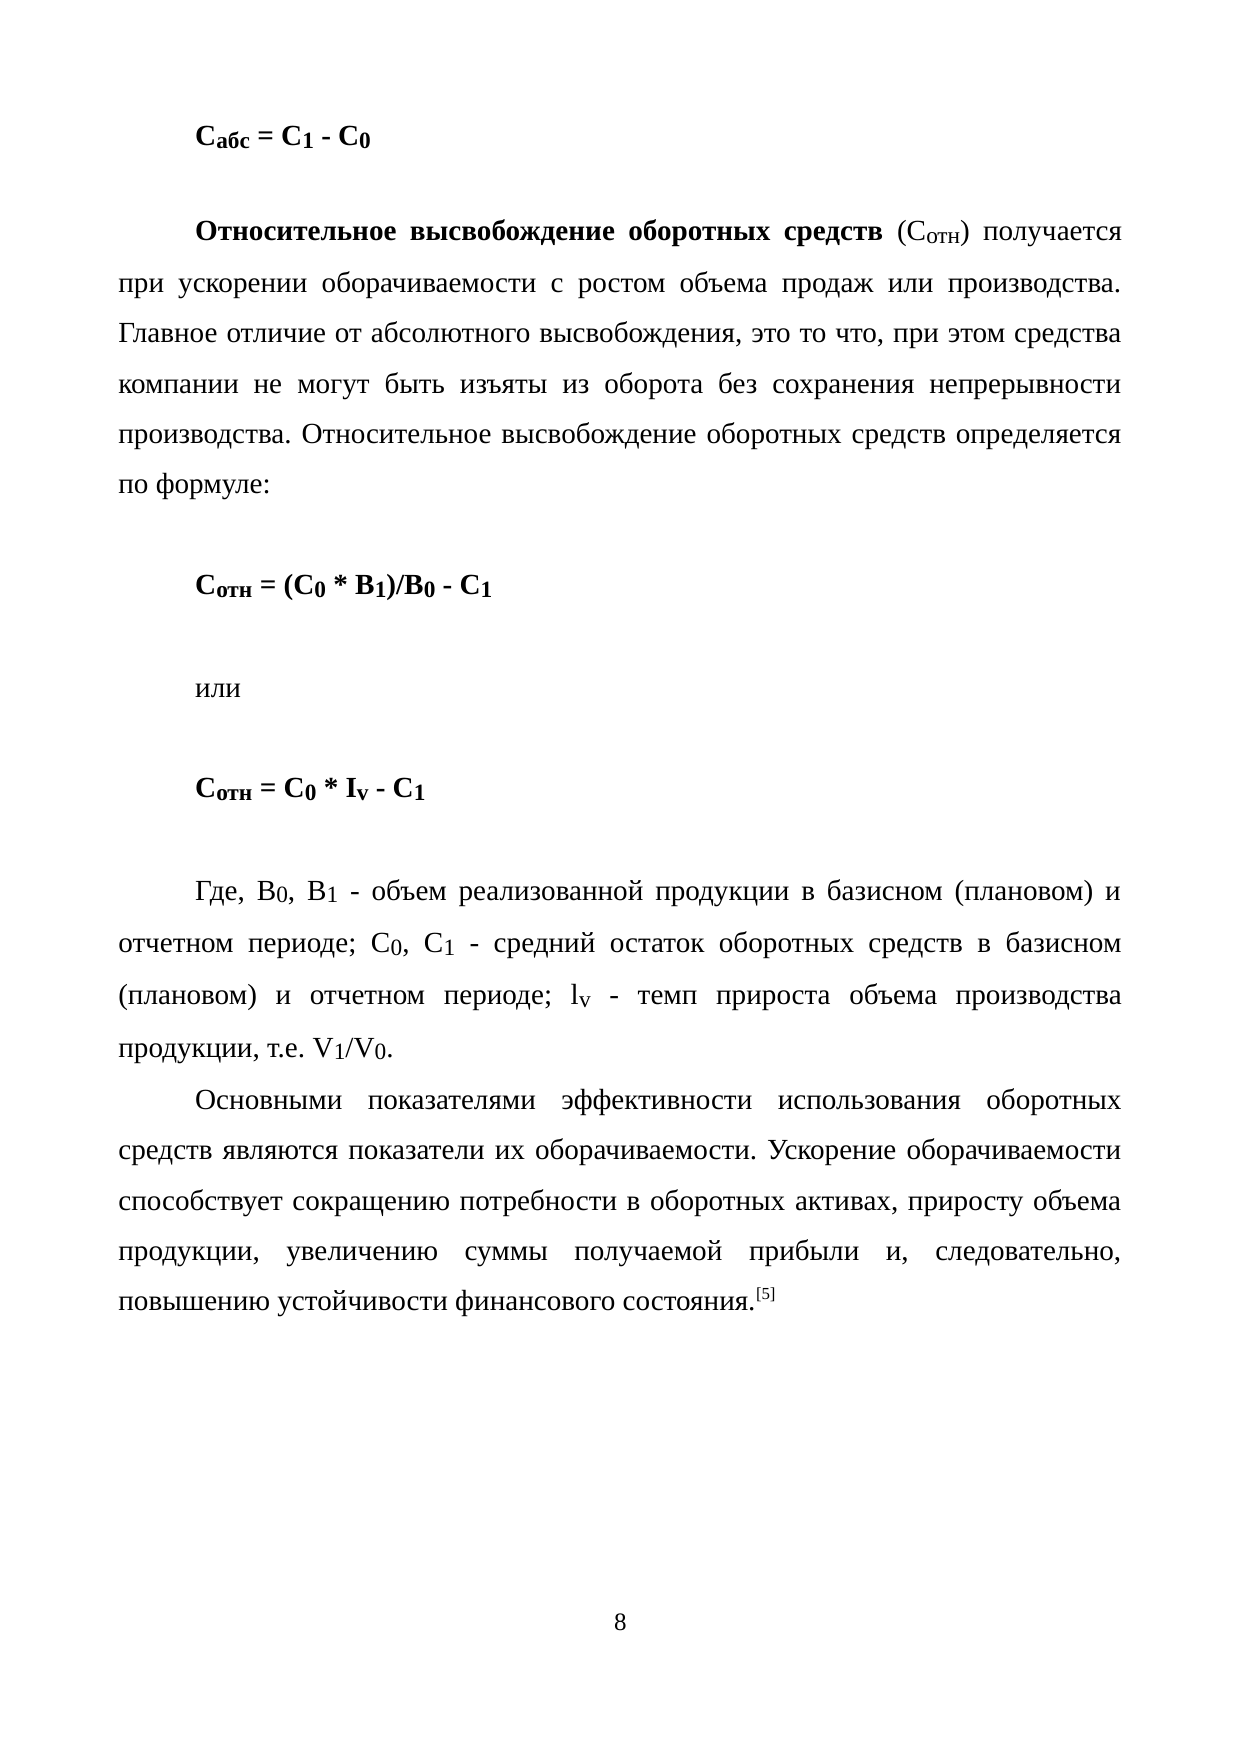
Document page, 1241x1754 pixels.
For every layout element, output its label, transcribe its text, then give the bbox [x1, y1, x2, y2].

text или [118, 670, 1122, 703]
text Сабс = С1 - С0 [118, 118, 1122, 153]
text Где, В0, В1 - объем реализованной продукции в базисном (плановом) и отчетном периоде; С0, С1 - средний остаток оборотных средств в базисном (плановом) и отчетном периоде; lv - темп прироста объема производства продукции, т.е. V1/V0. [118, 873, 1122, 1065]
text Основными показателями эффективности использования оборотных средств являются показатели их оборачиваемости. Ускорение оборачиваемости способствует сокращению потребности в оборотных активах, приросту объема продукции, увеличению суммы получаемой прибыли и, следовательно, повышению устойчивости финансового состояния.[5] [118, 1082, 1122, 1317]
text Сотн = С0 * Iv - С1 [118, 770, 1122, 805]
text Сотн = (С0 * В1)/В0 - С1 [118, 567, 1122, 602]
text Относительное высвобождение оборотных средств (Сотн) получается при ускорении оборачиваемости с ростом объема продаж или производства. Главное отличие от абсолютного высвобождения, это то что, при этом средства компании не могут быть изъяты из оборота без сохранения непрерывности производства. Относительное высвобождение оборотных средств определяется по формуле: [118, 213, 1122, 500]
